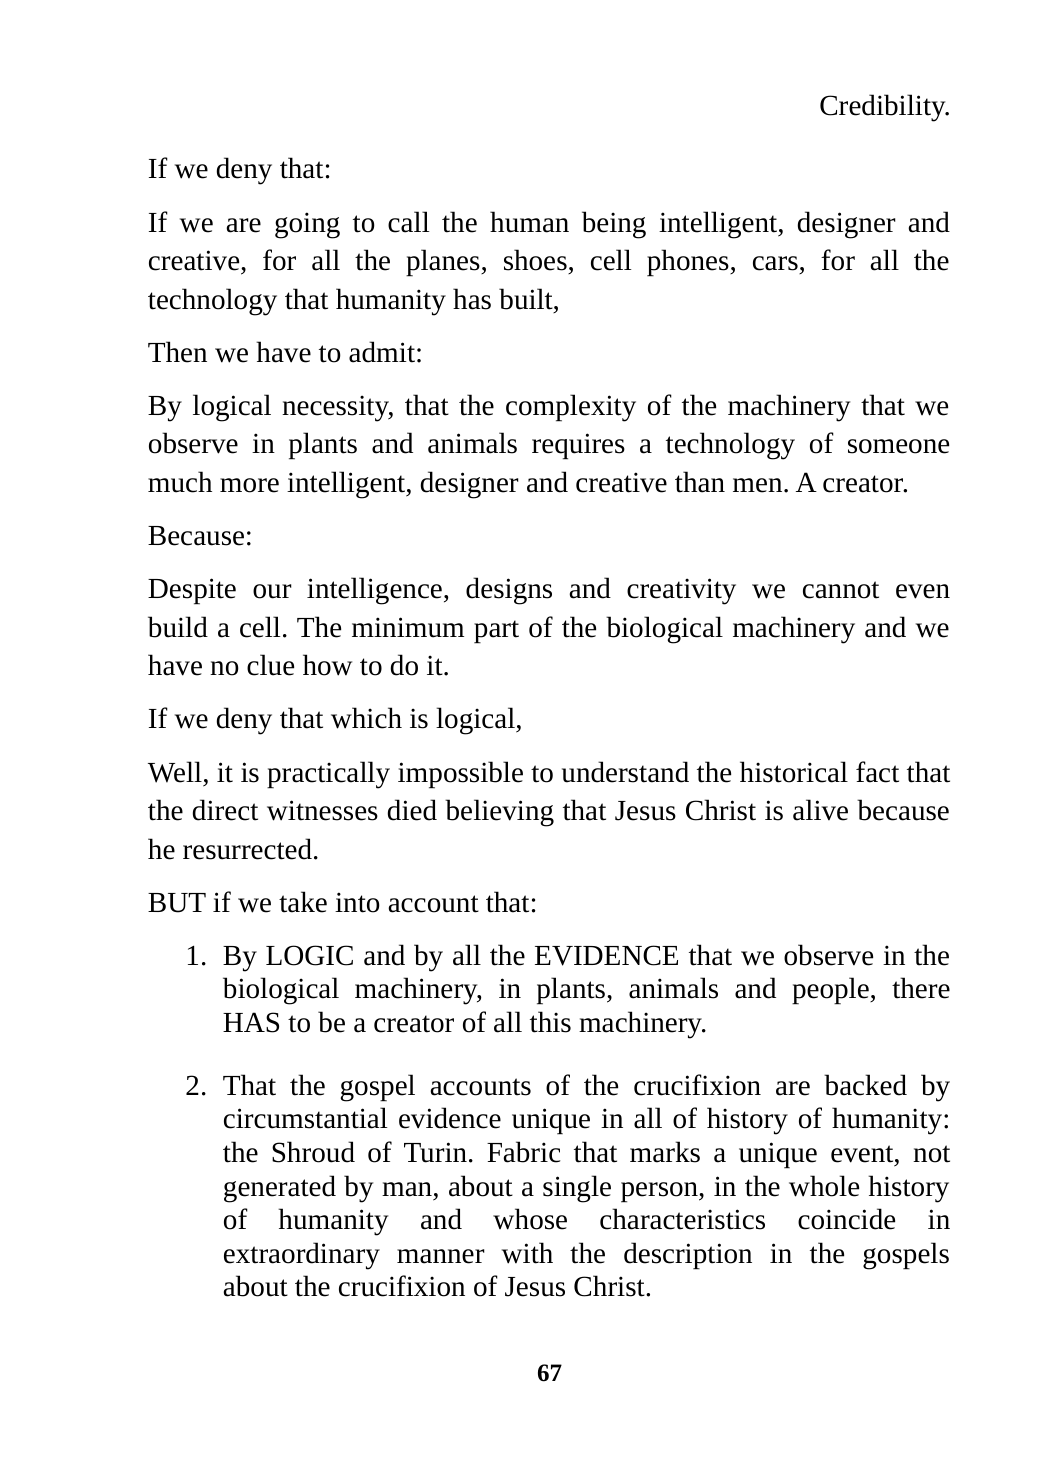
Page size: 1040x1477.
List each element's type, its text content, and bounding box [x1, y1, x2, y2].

text Well, it is practically impossible to understand the historical fact that the direct witnesses died believing that Jesus Christ is alive because he resurrected. [148, 755, 951, 865]
text BUT if we take into account that: [148, 885, 951, 918]
text If we deny that which is logical, [148, 702, 951, 735]
text Then we have to admit: [148, 335, 951, 368]
text If we deny that: [148, 152, 951, 185]
text Because: [148, 518, 951, 552]
text Despite our intelligence, designs and creativity we cannot even build a cell. The minimum part of the biological machinery and we have no clue how to do it. [148, 571, 951, 682]
list By LOGIC and by all the EVIDENCE that we observe in the biological machinery, in plants, animals and people, there HAS to be a creator of all this machinery. [185, 938, 951, 1039]
list That the gospel accounts of the crucifixion are backed by circumstantial evidence unique in all of history of humanity: the Shroud of Turin. Fabric that marks a unique event, not generated by man, about a single person, in the whole history of humanity and whose characteristics coincide in extraordinary manner with the description in the gospels about the crucifixion of Jesus Christ. [185, 1068, 951, 1303]
text By logical necessity, that the complexity of the machinery that we observe in plants and animals requires a technology of someone much more intelligent, designer and creative than men. A creator. [148, 388, 951, 499]
text If we are going to call the human being intelligent, designer and creative, for all the planes, shoes, cell phones, cars, for all the technology that humanity has built, [148, 205, 951, 315]
